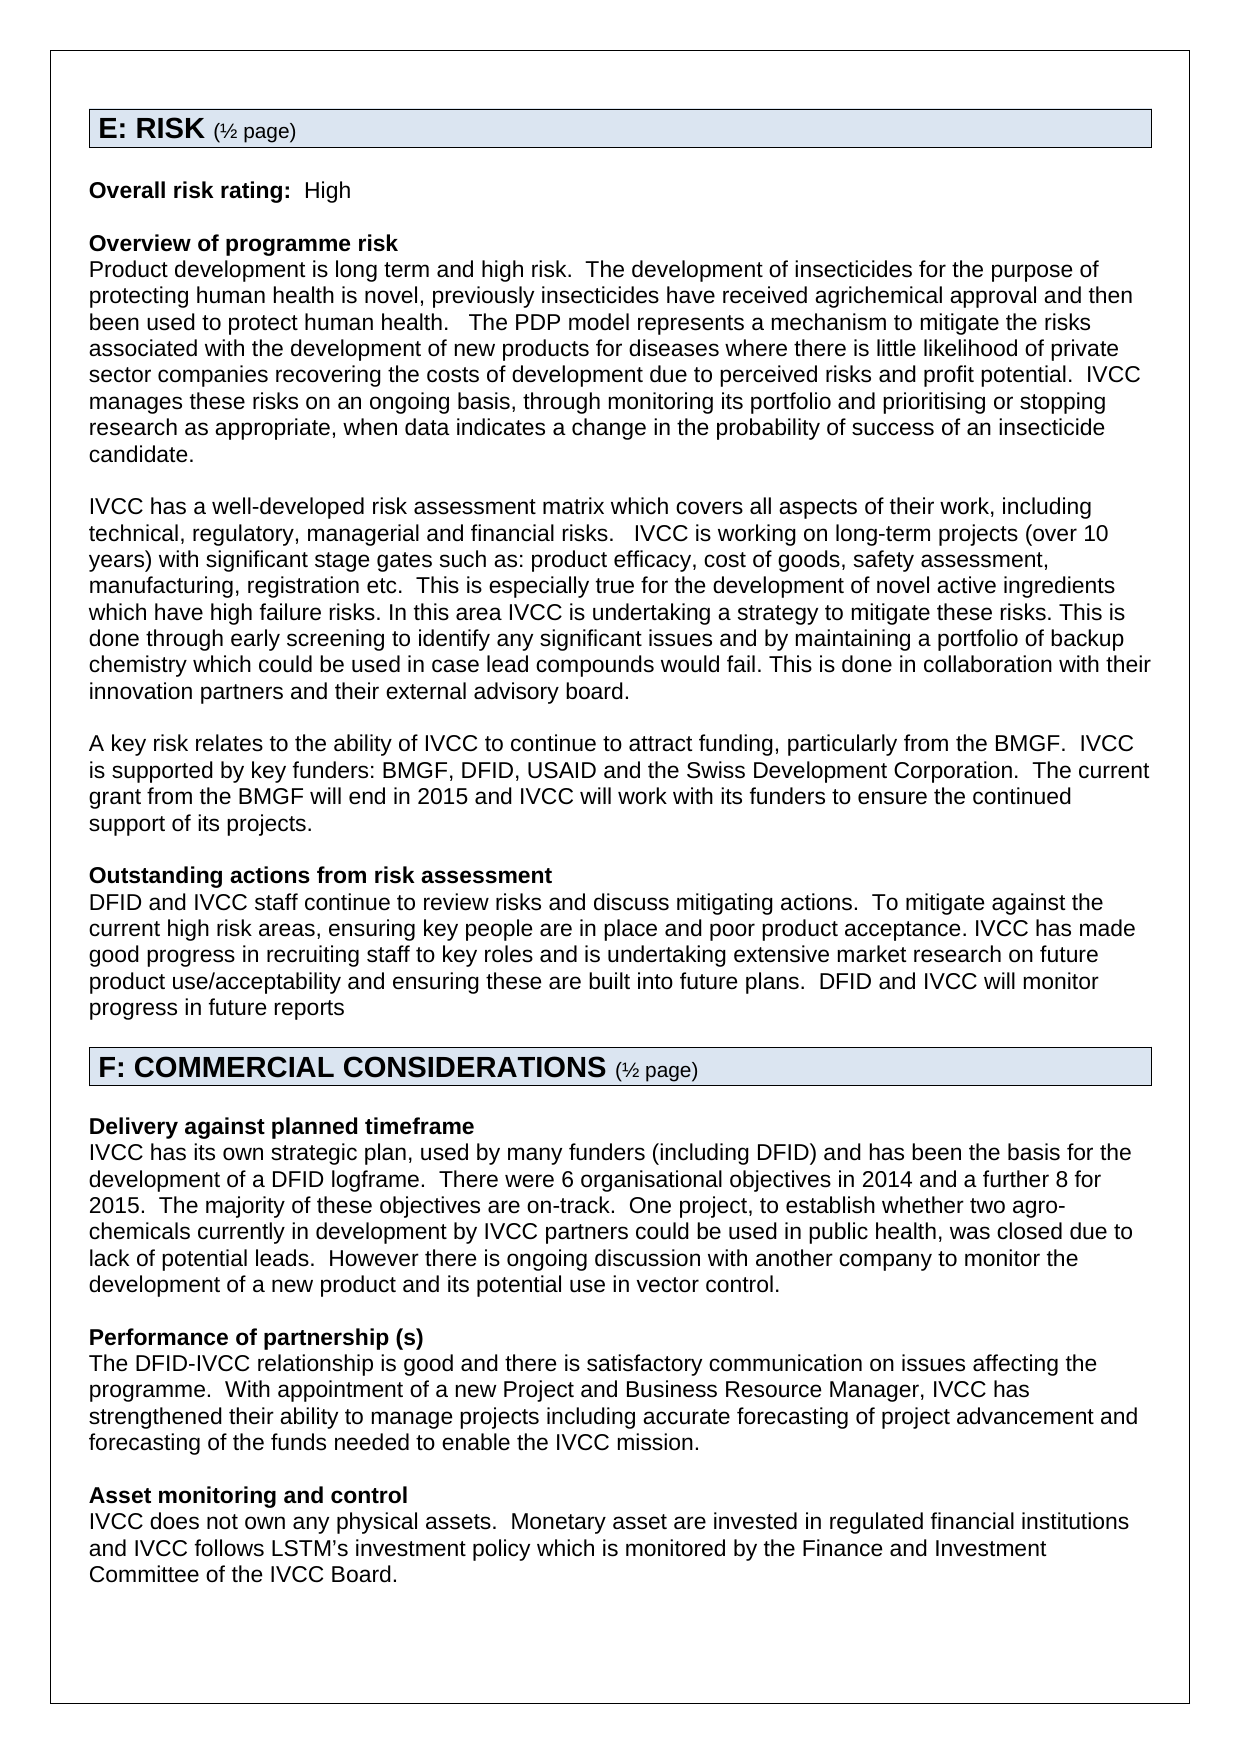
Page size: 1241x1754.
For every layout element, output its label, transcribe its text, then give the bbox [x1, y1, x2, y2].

text IVCC has its own strategic plan, used by many funders (including DFID) and has been the basis for the development of a DFID logframe. There were 6 organisational objectives in 2014 and a further 8 for 2015. The majority of these objectives are on-track. One project, to establish whether two agro- chemicals currently in development by IVCC partners could be used in public health, was closed due to lack of potential leads. However there is ongoing discussion with another company to monitor the development of a new product and its potential use in vector control. [89, 1139, 1152, 1297]
text Performance of partnership (s) [89, 1324, 1152, 1350]
text Outstanding actions from risk assessment [89, 862, 1152, 888]
text Overview of programme risk [89, 230, 1152, 256]
text IVCC does not own any physical assets. Monetary asset are invested in regulated financial institutions and IVCC follows LSTM’s investment policy which is monitored by the Finance and Investment Committee of the IVCC Board. [89, 1508, 1152, 1587]
text Product development is long term and high risk. The development of insecticides for the purpose of protecting human health is novel, previously insecticides have received agrichemical approval and then been used to protect human health. The PDP model represents a mechanism to mitigate the risks associated with the development of new products for diseases where there is little likelihood of private sector companies recovering the costs of development due to perceived risks and profit potential. IVCC manages these risks on an ongoing basis, through monitoring its portfolio and prioritising or stopping research as appropriate, when data indicates a change in the probability of success of an insecticide candidate. [89, 256, 1152, 467]
text The DFID-IVCC relationship is good and there is satisfactory communication on issues affecting the programme. With appointment of a new Project and Business Resource Manager, IVCC has strengthened their ability to manage projects including accurate forecasting of project advancement and forecasting of the funds needed to enable the IVCC mission. [89, 1350, 1152, 1455]
text Delivery against planned timeframe [89, 1113, 1152, 1139]
text IVCC has a well-developed risk assessment matrix which covers all aspects of their work, including technical, regulatory, managerial and financial risks. IVCC is working on long-term projects (over 10 years) with significant stage gates such as: product efficacy, cost of goods, safety assessment, manufacturing, registration etc. This is especially true for the development of novel active ingredients which have high failure risks. In this area IVCC is undertaking a strategy to mitigate these risks. This is done through early screening to identify any significant issues and by maintaining a portfolio of backup chemistry which could be used in case lead compounds would fail. This is done in collaboration with their innovation partners and their external advisory board. [89, 493, 1152, 704]
text Overall risk rating: High [89, 177, 1152, 203]
text A key risk relates to the ability of IVCC to continue to attract funding, particularly from the BMGF. IVCC is supported by key funders: BMGF, DFID, USAID and the Swiss Development Corporation. The current grant from the BMGF will end in 2015 and IVCC will work with its funders to ensure the continued support of its projects. [89, 730, 1152, 836]
text E: RISK (½ page) [90, 110, 1151, 147]
text F: COMMERCIAL CONSIDERATIONS (½ page) [90, 1048, 1151, 1085]
text Asset monitoring and control [89, 1482, 1152, 1508]
list DFID and IVCC staff continue to review risks and discuss mitigating actions. To mitigate against the current high risk areas, ensuring key people are in place and poor product acceptance. IVCC has made good progress in recruiting staff to key roles and is undertaking extensive market research on future product use/acceptability and ensuring these are built into future plans. DFID and IVCC will monitor progress in future reports [89, 888, 1152, 1020]
